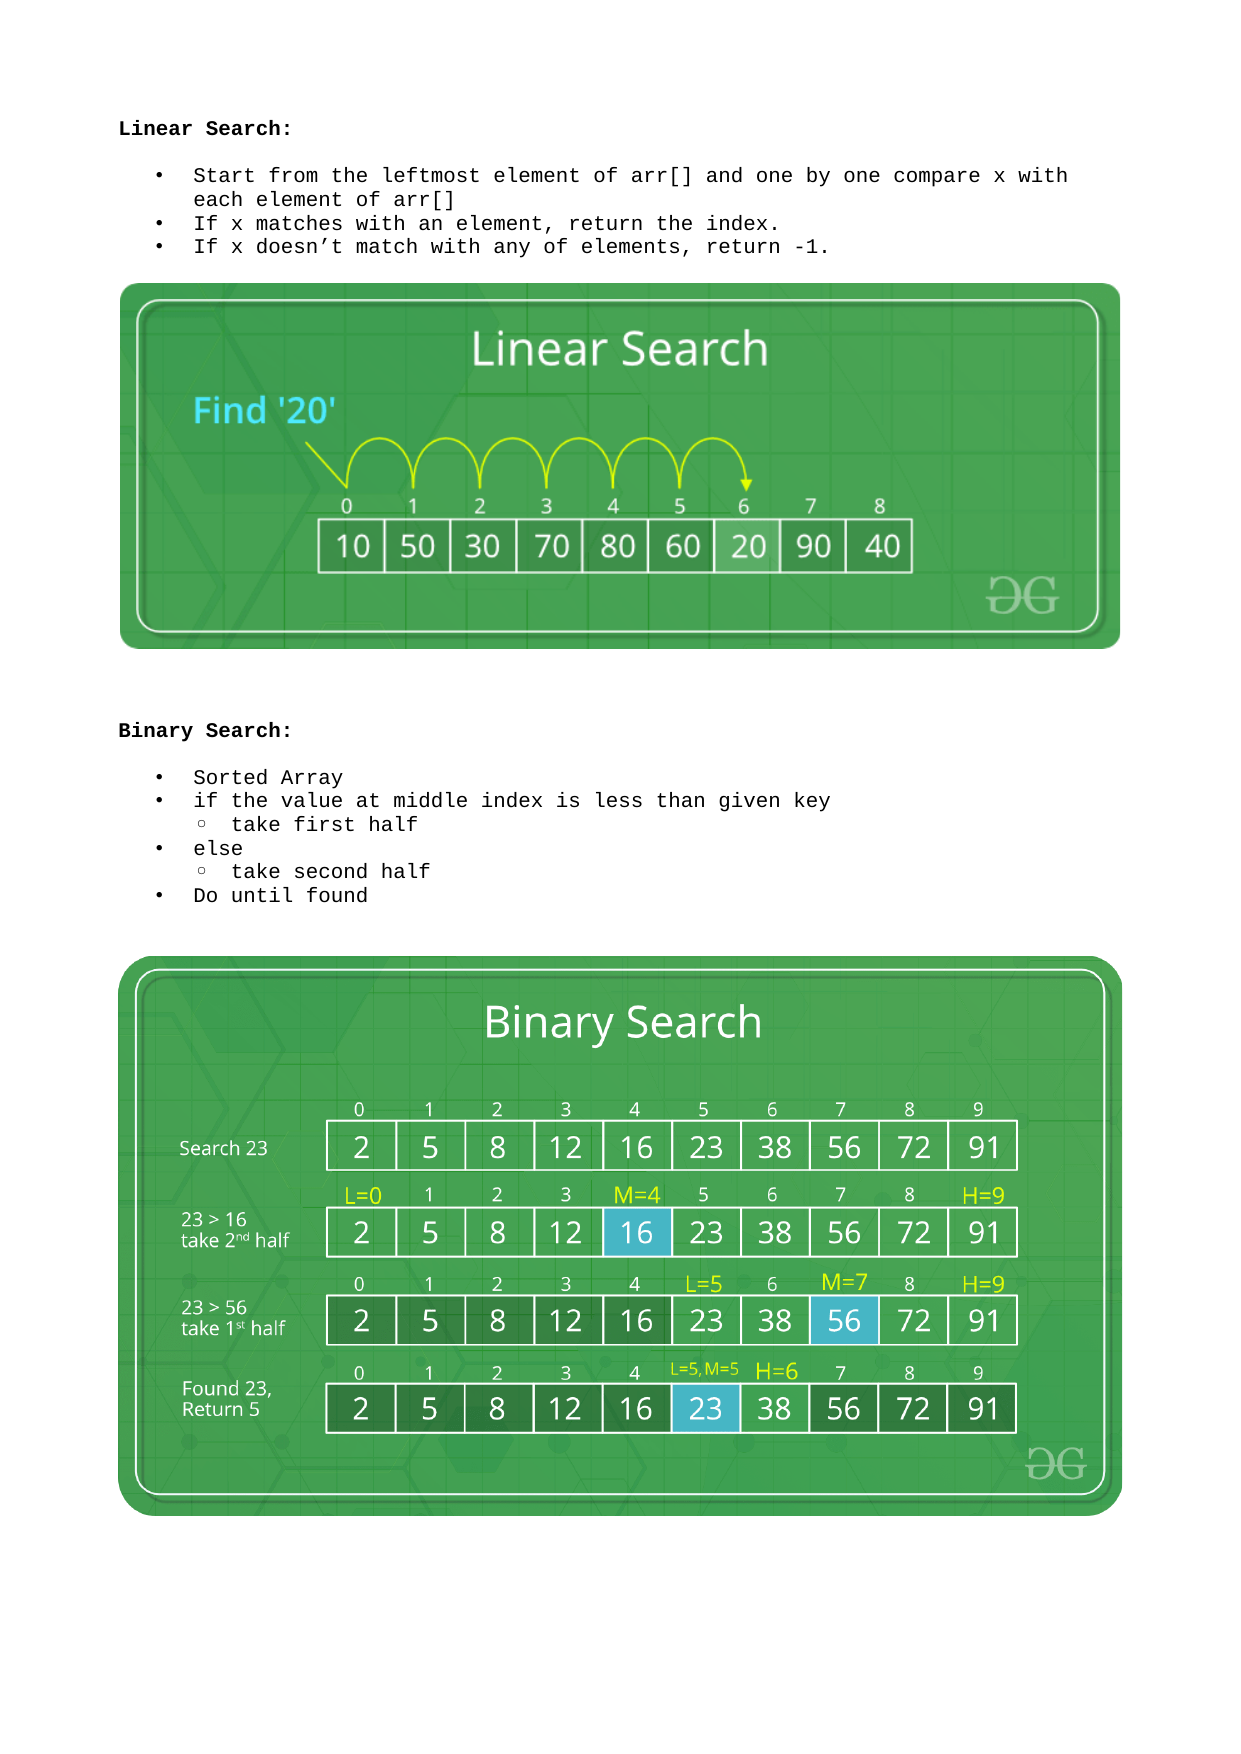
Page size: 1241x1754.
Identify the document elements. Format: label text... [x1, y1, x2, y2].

list else [156, 838, 1122, 861]
list If x matches with an element, return the index. [156, 213, 1122, 236]
picture [118, 956, 1123, 1516]
list Sorted Array [156, 767, 1122, 791]
text Linear Search: [118, 118, 1122, 142]
list take first half [193, 814, 1122, 838]
picture [120, 283, 1121, 649]
list Do until found [156, 885, 1122, 909]
list take second half [193, 861, 1122, 885]
list Start from the leftmost element of arr[] and one by one compare x with each element of arr[] [156, 165, 1122, 213]
list if the value at middle index is less than given key [156, 791, 1122, 814]
text Binary Search: [118, 719, 1122, 743]
list If x doesn’t match with any of elements, return -1. [156, 236, 1122, 260]
